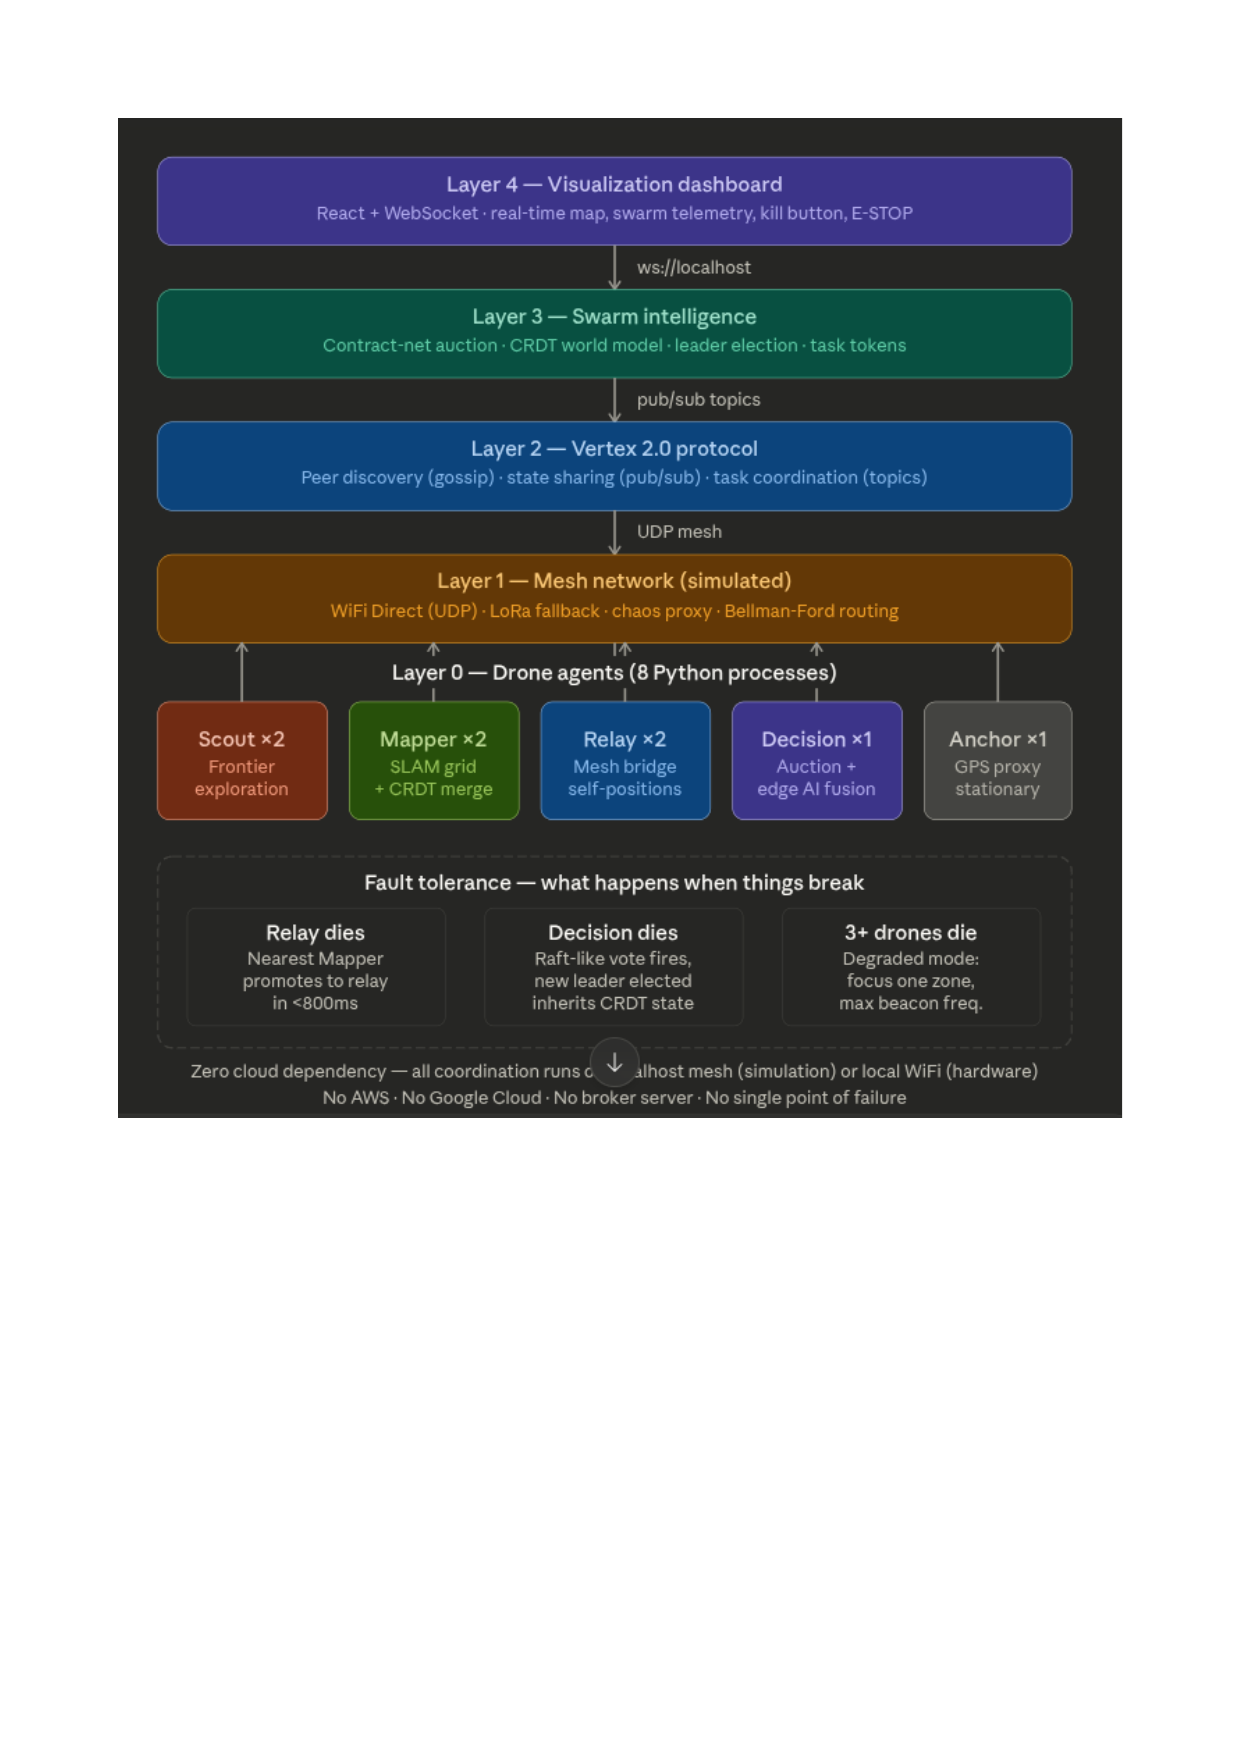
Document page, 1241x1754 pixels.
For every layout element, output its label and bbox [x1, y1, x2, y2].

picture [118, 118, 1123, 1118]
